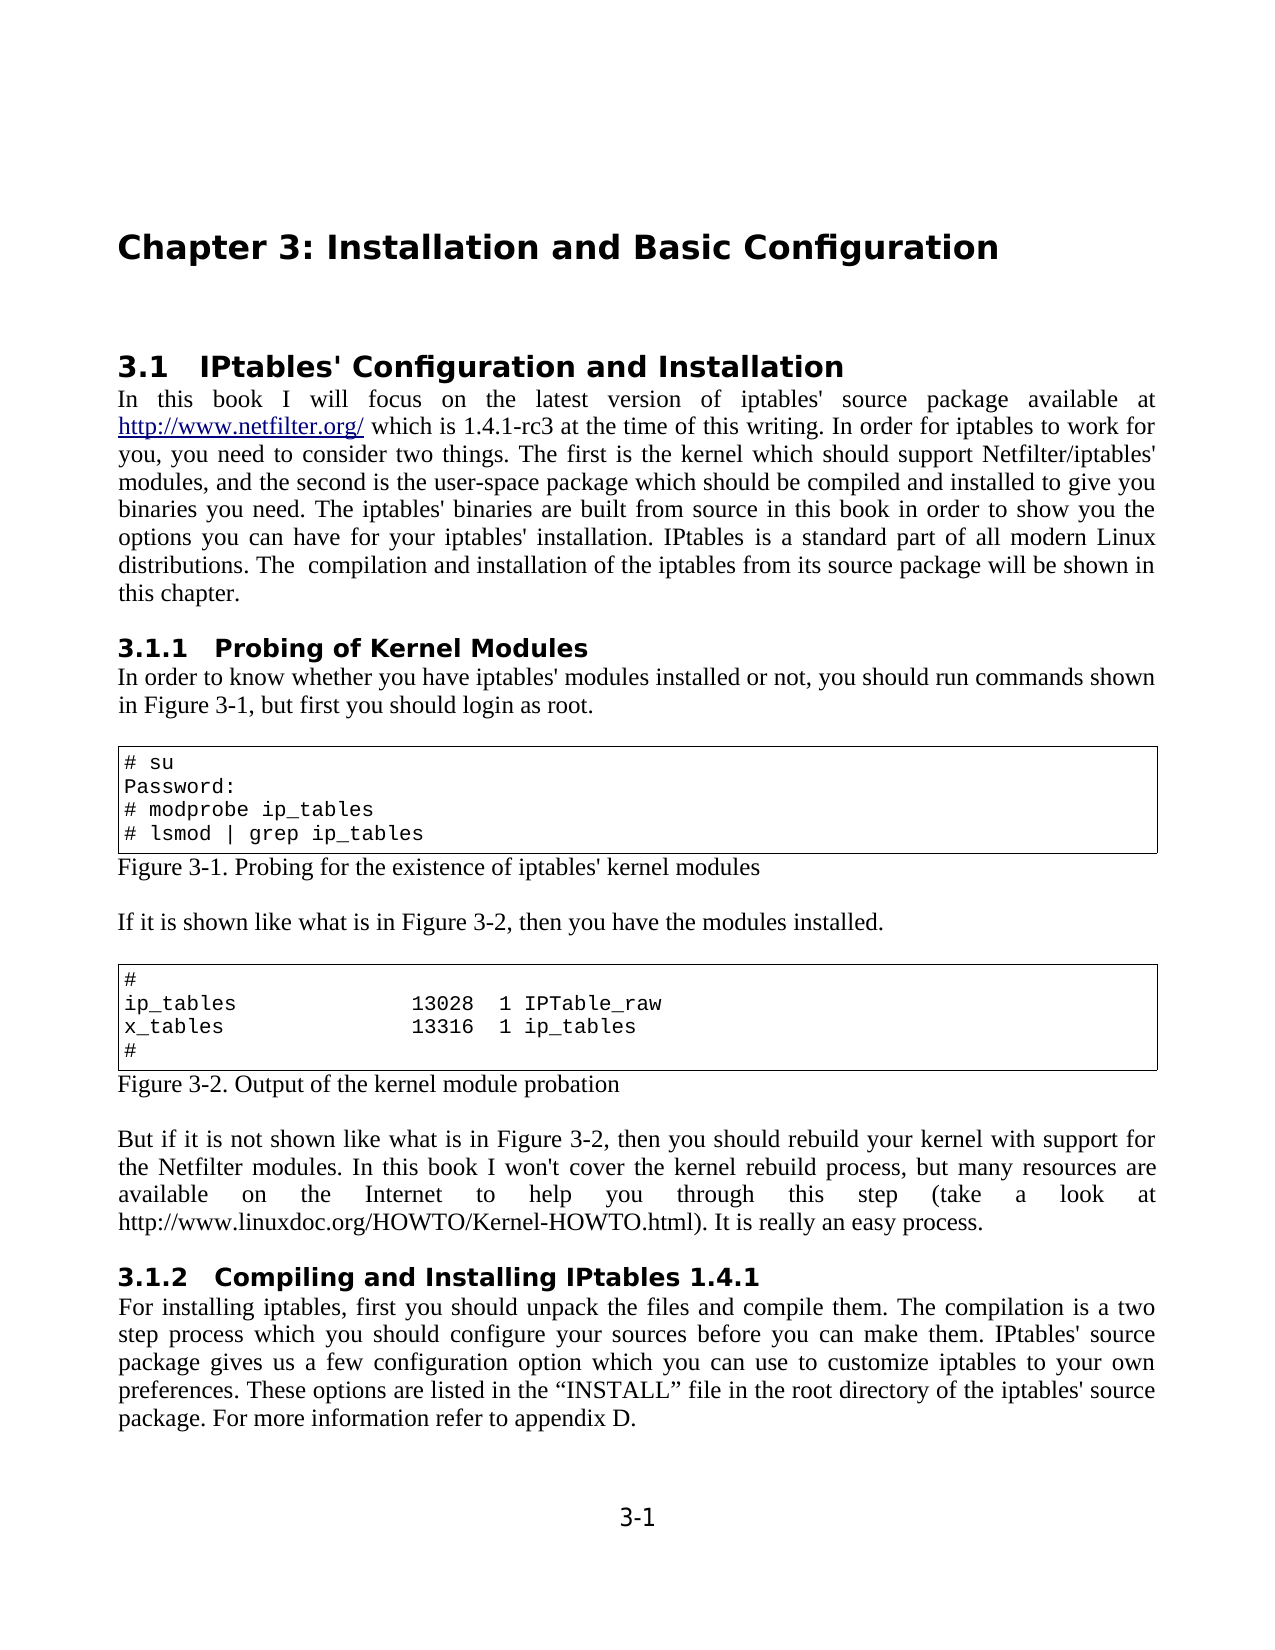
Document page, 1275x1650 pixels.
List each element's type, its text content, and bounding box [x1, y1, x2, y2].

text 3.1.1 Probing of Kernel Modules [117, 634, 1157, 663]
text But if it is not shown like what is in Figure 3-2, then you should rebuild your kernel with support for the Netfilter modules. In this book I won't cover the kernel rebuild process, but many resources are available on the Internet to help you through this step (take a look at http://www.linuxdoc.org/HOWTO/Kernel-HOWTO.html). It is really an easy process. [117, 1125, 1157, 1236]
text 3.1 IPtables' Configuration and Installation [117, 351, 1157, 385]
text In order to know whether you have iptables' modules installed or not, you should run commands shown in Figure 3-1, but first you should login as root. [117, 663, 1157, 719]
table_header # su Password: # modprobe ip_tables # lsmod | grep ip_tables [119, 747, 1157, 852]
text Chapter 3: Installation and Basic Configuration [117, 229, 1157, 268]
text If it is shown like what is in Figure 3-2, then you have the modules installed. [117, 908, 1157, 936]
table_header # ip_tables 13028 1 IPTable_raw x_tables 13316 1 ip_tables # [119, 965, 1157, 1069]
text 3.1.2 Compiling and Installing IPtables 1.4.1 [117, 1264, 1157, 1293]
text In this book I will focus on the latest version of iptables' source package available at http://www.netfilter.org/ which is 1.4.1-rc3 at the time of this writing. In order for iptables to work for you, you need to consider two things. The first is the kernel which should support Netfilter/iptables' modules, and the second is the user-space package which should be compiled and installed to give you binaries you need. The iptables' binaries are built from source in this book in order to show you the options you can have for your iptables' installation. IPtables is a standard part of all modern Linux distributions. The compilation and installation of the iptables from its source package will be shown in this chapter. [117, 385, 1157, 606]
text Figure 3-2. Output of the kernel module probation [117, 1070, 1157, 1097]
text Figure 3-1. Probing for the existence of iptables' kernel modules [117, 853, 1157, 880]
text For installing iptables, first you should unpack the files and compile them. The compilation is a two step process which you should configure your sources before you can make them. IPtables' source package gives us a few configuration option which you can use to customize iptables to your own preferences. These options are listed in the “INSTALL” file in the root directory of the iptables' source package. For more information refer to appendix D. [118, 1293, 1157, 1431]
